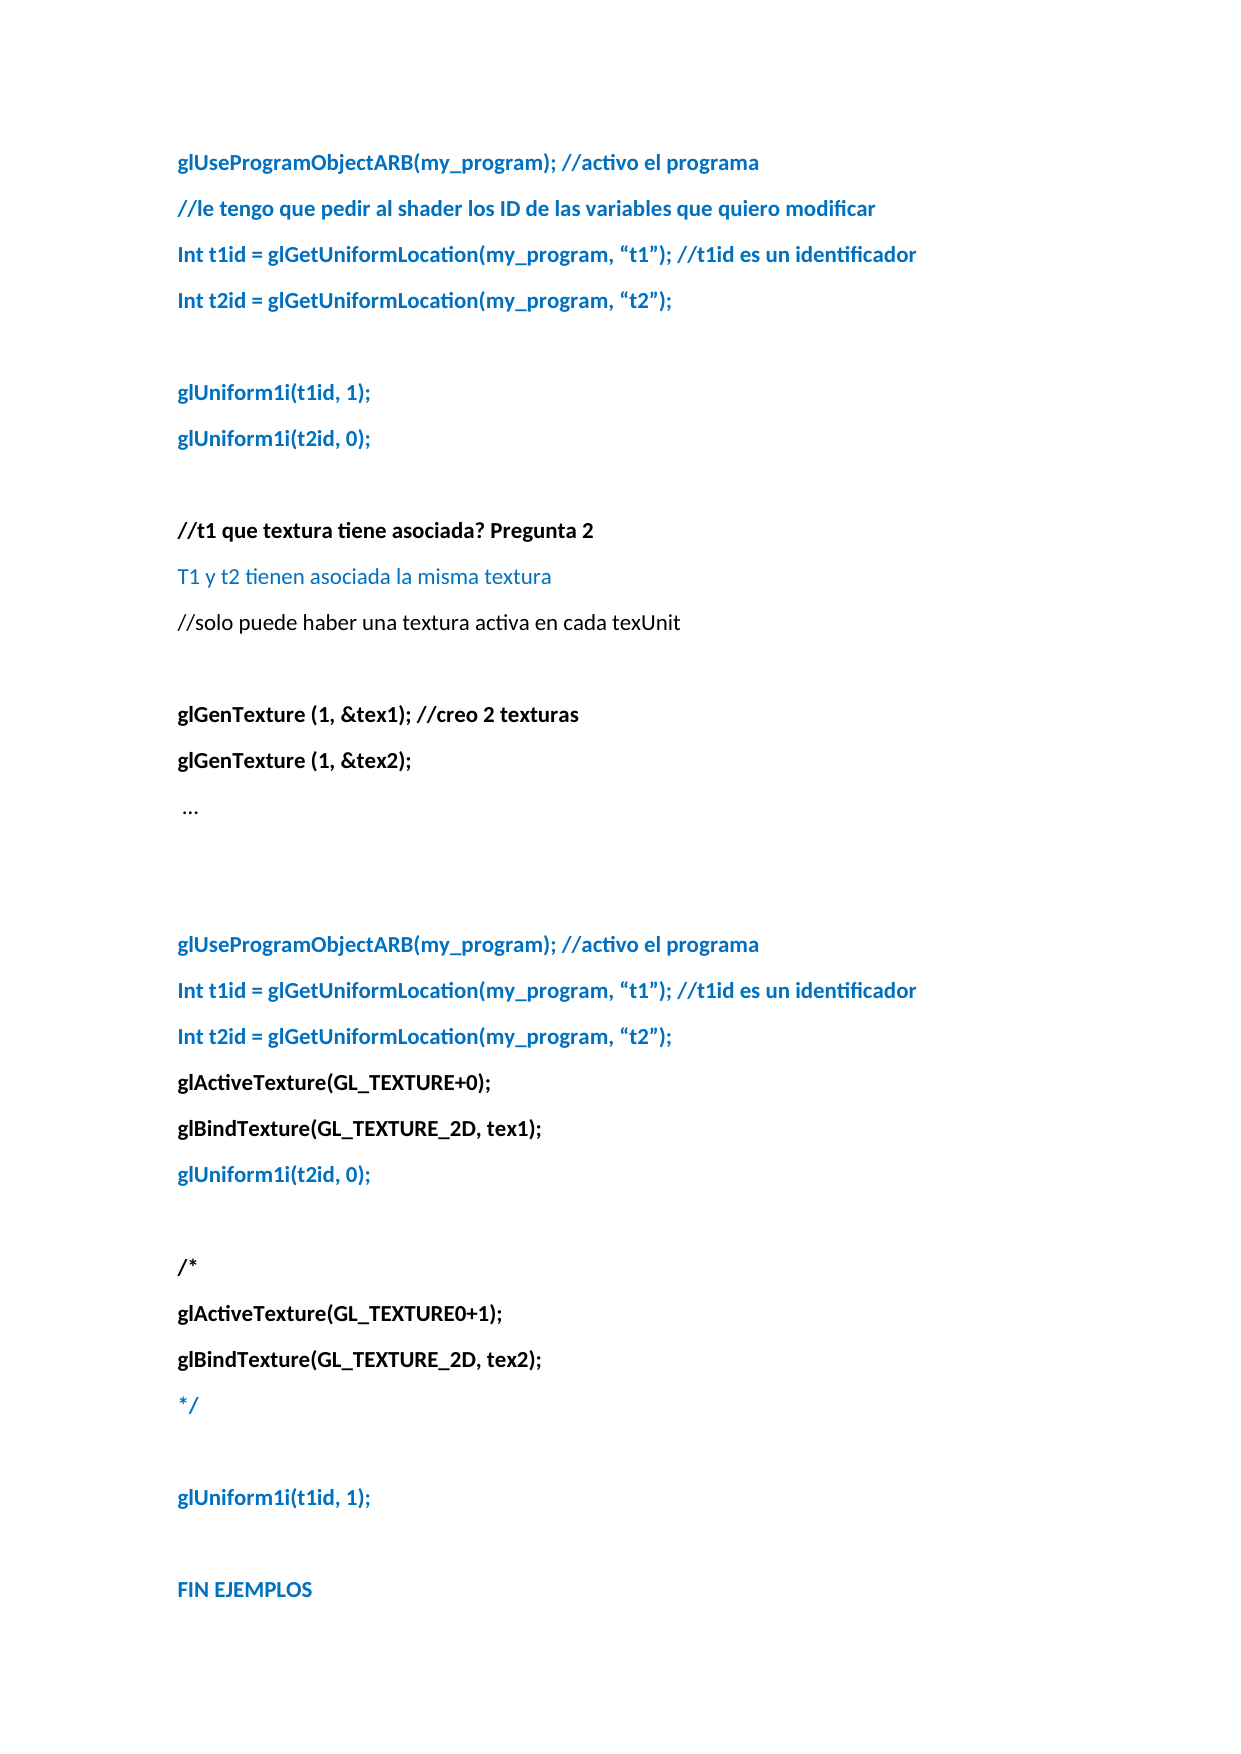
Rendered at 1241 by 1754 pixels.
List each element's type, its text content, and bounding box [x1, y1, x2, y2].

text Int t1id = glGetUniformLocation(my_program, “t1”); //t1id es un identificador [177, 976, 1063, 1004]
text Int t1id = glGetUniformLocation(my_program, “t1”); //t1id es un identificador [177, 240, 1063, 268]
text glUniform1i(t1id, 1); [177, 378, 1063, 406]
text glGenTexture (1, &tex1); //creo 2 texturas [177, 700, 1063, 728]
text glActiveTexture(GL_TEXTURE+0); [177, 1068, 1063, 1096]
text glUniform1i(t2id, 0); [177, 424, 1063, 452]
text glBindTexture(GL_TEXTURE_2D, tex1); [177, 1114, 1063, 1142]
text Int t2id = glGetUniformLocation(my_program, “t2”); [177, 1022, 1063, 1050]
text glBindTexture(GL_TEXTURE_2D, tex2); [177, 1345, 1063, 1373]
text /* [177, 1253, 1063, 1281]
text //t1 que textura tiene asociada? Pregunta 2 [177, 516, 1063, 544]
text //le tengo que pedir al shader los ID de las variables que quiero modificar [177, 194, 1063, 222]
text glGenTexture (1, &tex2); [177, 746, 1063, 774]
text Int t2id = glGetUniformLocation(my_program, “t2”); [177, 286, 1063, 314]
text … [177, 792, 1063, 820]
text glUseProgramObjectARB(my_program); //activo el programa [177, 930, 1063, 958]
text glUseProgramObjectARB(my_program); //activo el programa [177, 148, 1063, 176]
text glUniform1i(t2id, 0); [177, 1161, 1063, 1188]
text T1 y t2 tienen asociada la misma textura [177, 562, 1063, 590]
text */ [177, 1391, 1063, 1419]
text //solo puede haber una textura activa en cada texUnit [177, 608, 1063, 636]
text glUniform1i(t1id, 1); [177, 1483, 1063, 1511]
text glActiveTexture(GL_TEXTURE0+1); [177, 1299, 1063, 1327]
text FIN EJEMPLOS [177, 1575, 1063, 1603]
